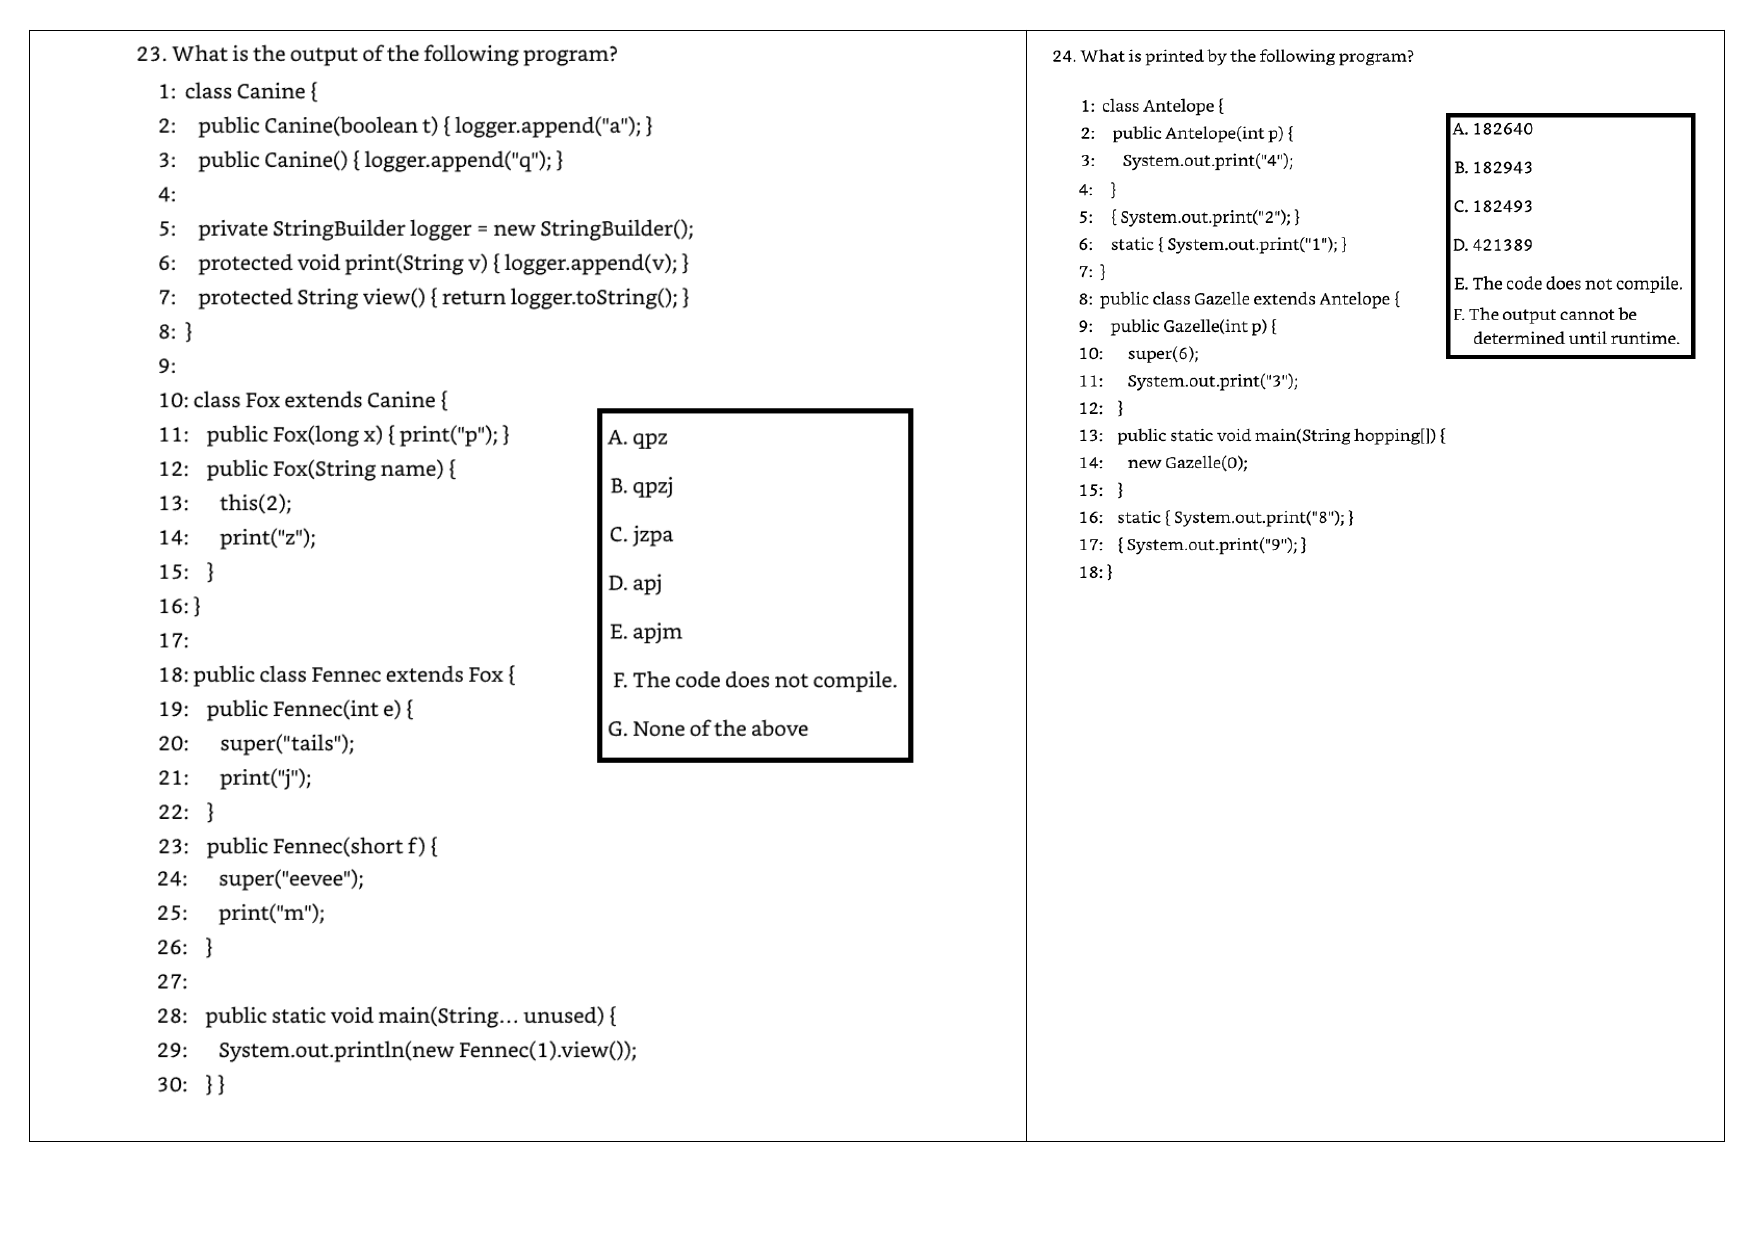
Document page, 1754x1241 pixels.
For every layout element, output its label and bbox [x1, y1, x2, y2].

picture [127, 36, 929, 1106]
table_cell [1027, 31, 1724, 1141]
table_cell [30, 31, 1026, 1141]
picture [1046, 36, 1705, 588]
